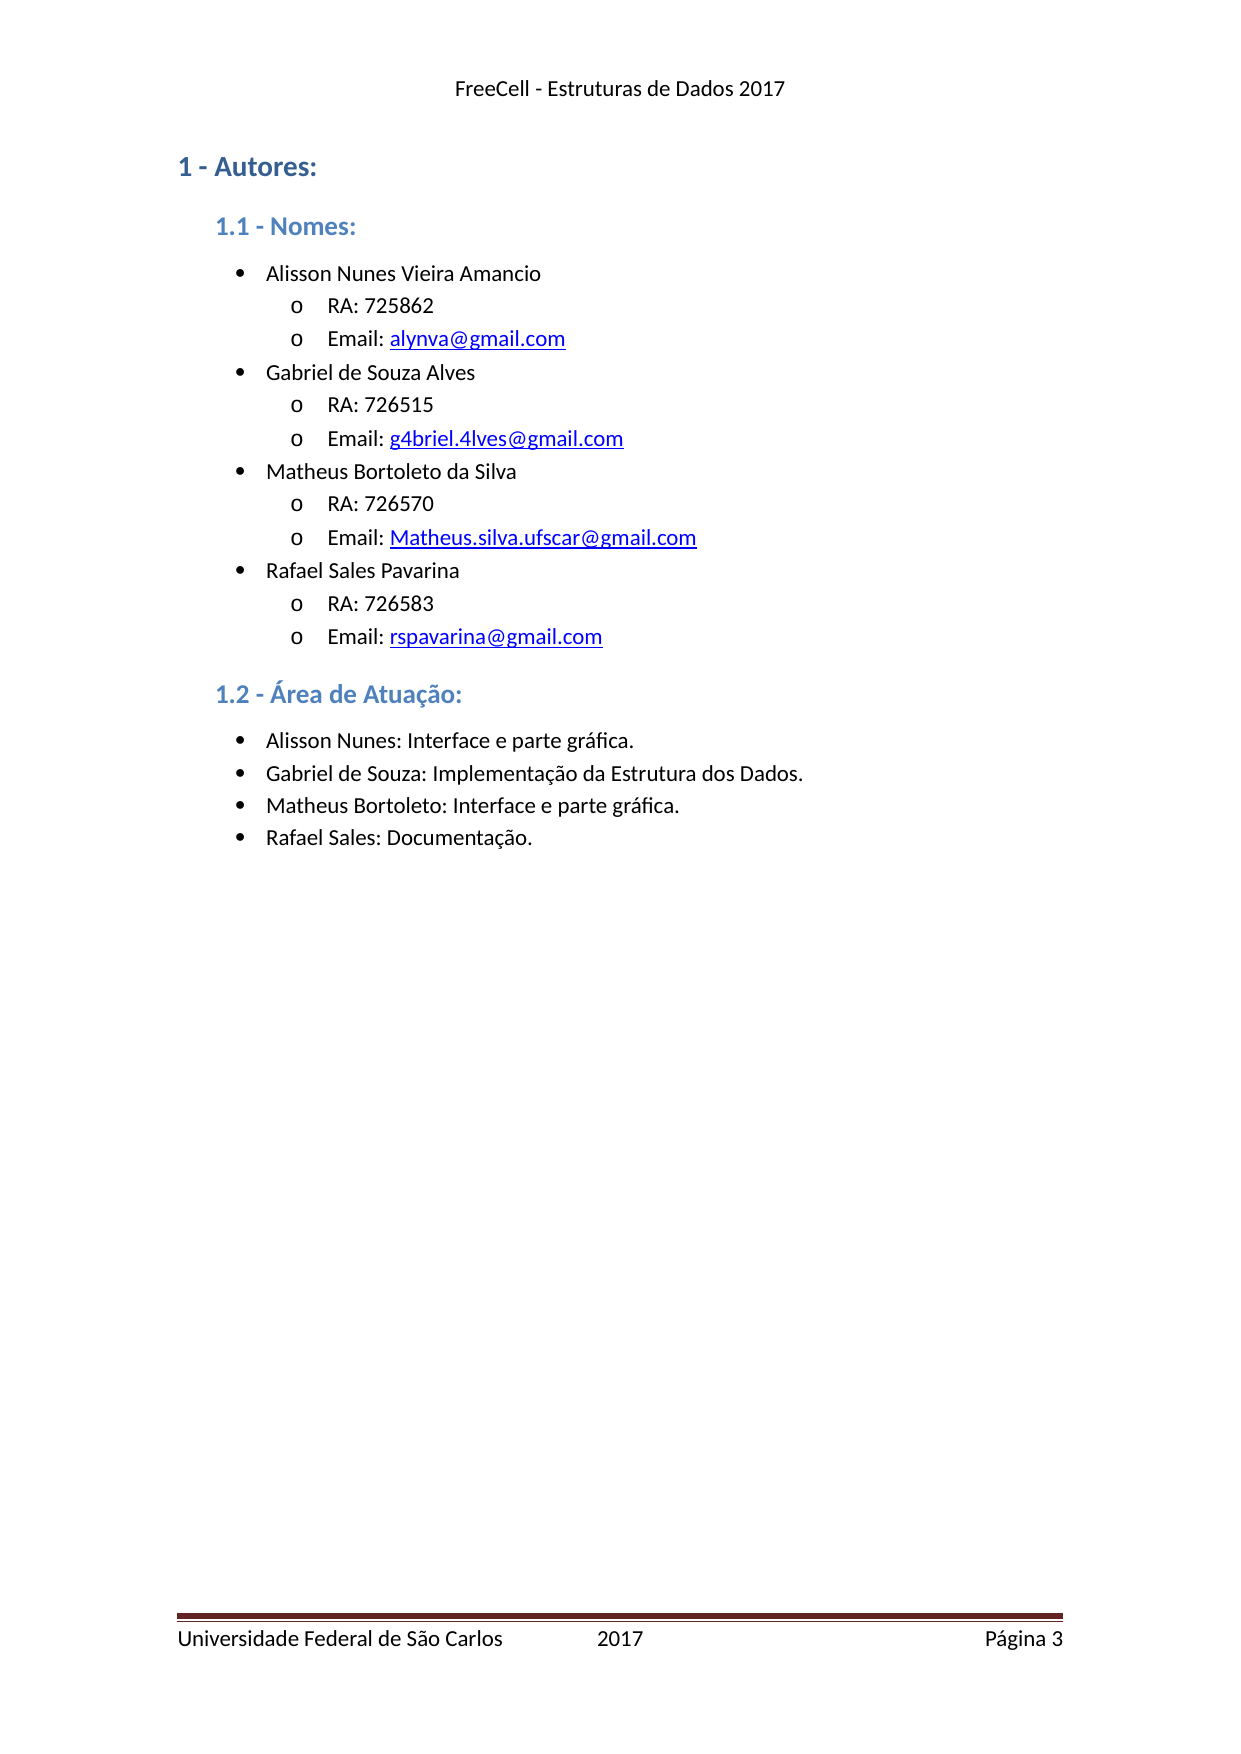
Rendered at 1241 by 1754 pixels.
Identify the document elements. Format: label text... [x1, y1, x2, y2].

list Matheus Bortoleto: Interface e parte gráfica. [236, 791, 1063, 819]
list Email: g4briel.4lves@gmail.com [290, 424, 1063, 453]
list Gabriel de Souza: Implementação da Estrutura dos Dados. [236, 759, 1063, 787]
list Matheus Bortoleto da Silva [236, 457, 1063, 485]
list Email: alynva@gmail.com [290, 324, 1063, 354]
list Alisson Nunes: Interface e parte gráfica. [236, 726, 1063, 754]
list RA: 725862 [290, 291, 1063, 320]
list Rafael Sales: Documentação. [236, 823, 1063, 851]
list RA: 726570 [290, 489, 1063, 519]
list Email: Matheus.silva.ufscar@gmail.com [290, 523, 1063, 552]
list Gabriel de Souza Alves [236, 358, 1063, 386]
list Rafael Sales Pavarina [236, 557, 1063, 585]
list RA: 726515 [290, 390, 1063, 419]
list RA: 726583 [290, 589, 1063, 618]
list Email: rspavarina@gmail.com [290, 622, 1063, 652]
subtitle 1 - Autores: [177, 148, 1063, 183]
subtitle 1.2 - Área de Atuação: [177, 677, 1063, 710]
list Alisson Nunes Vieira Amancio [236, 259, 1063, 287]
subtitle 1.1 - Nomes: [177, 209, 1063, 242]
